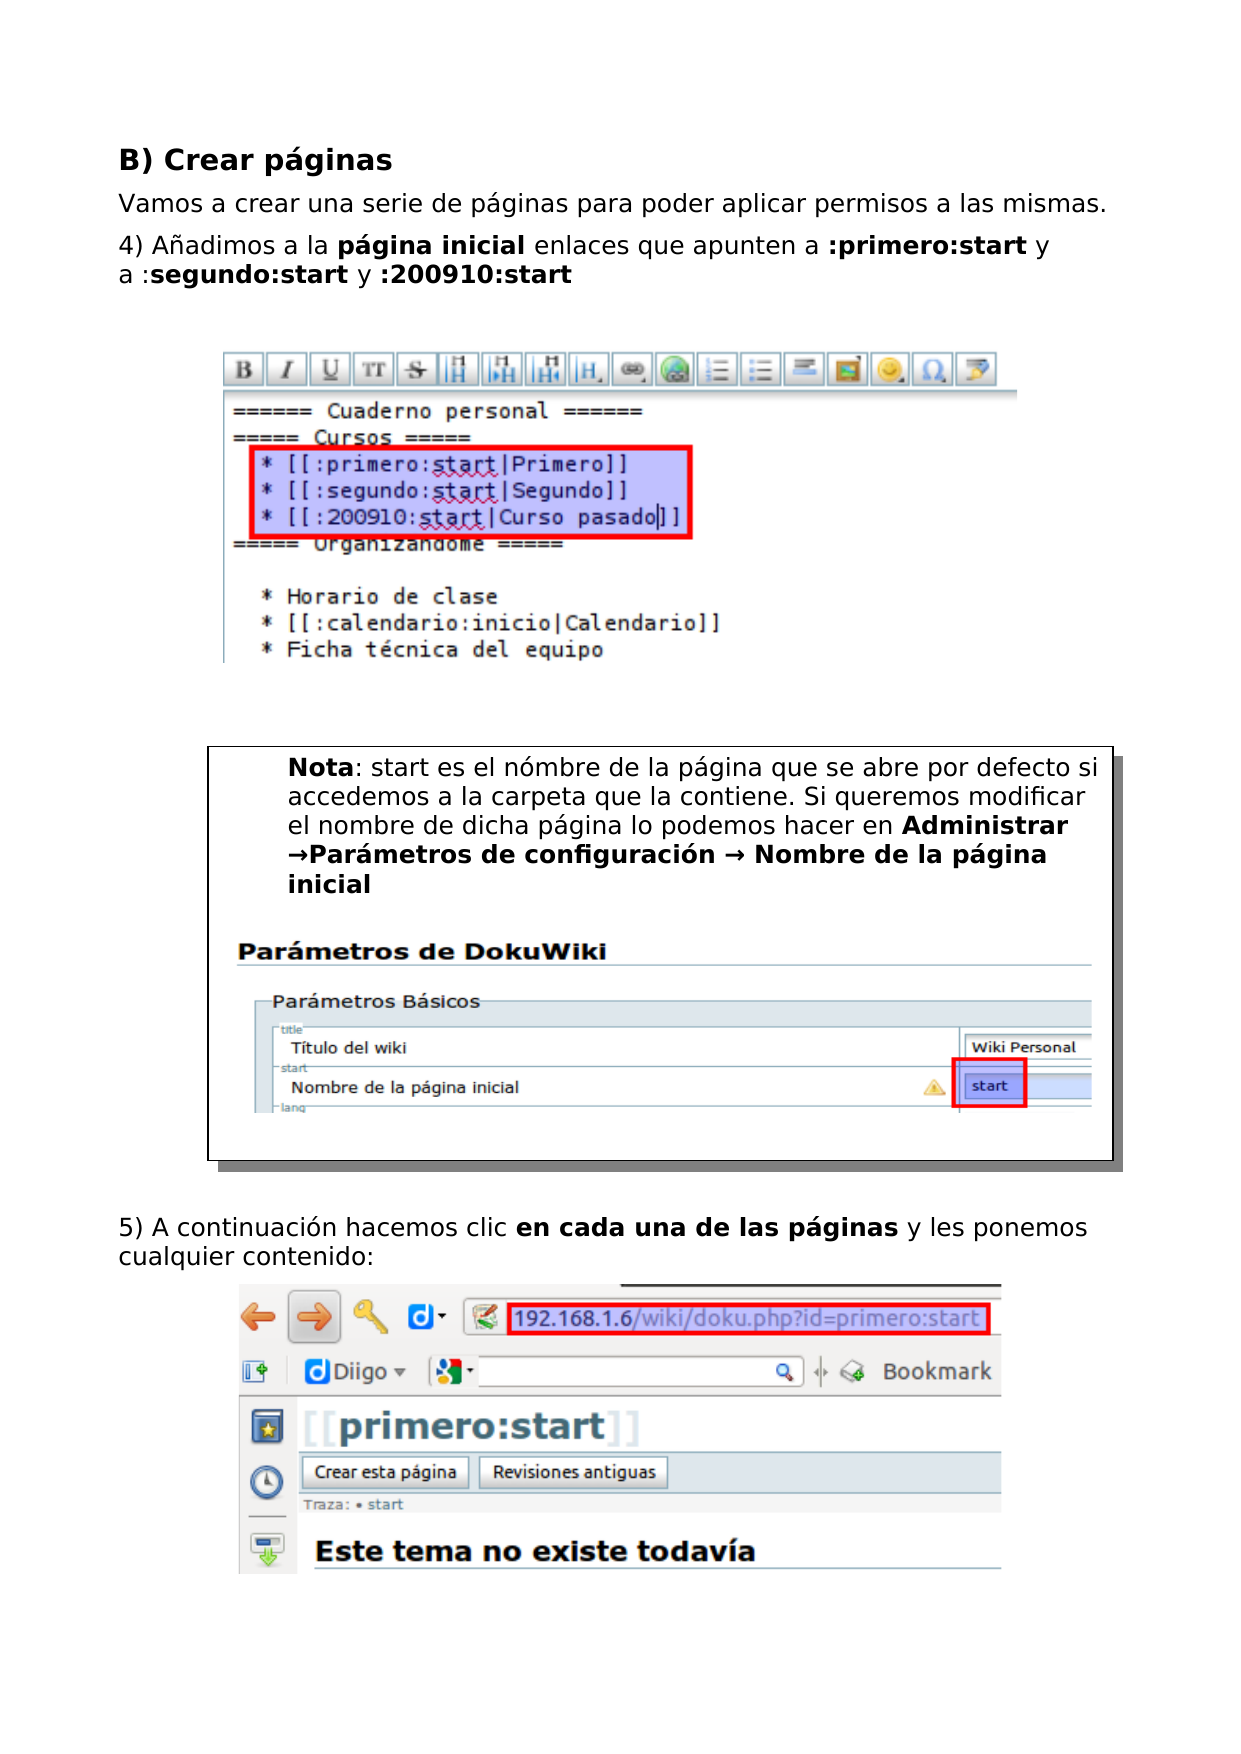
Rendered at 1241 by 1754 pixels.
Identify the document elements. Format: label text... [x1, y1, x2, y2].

picture [238, 1284, 1002, 1574]
text Vamos a crear una serie de páginas para poder aplicar permisos a las mismas. [118, 189, 1122, 219]
picture [223, 343, 1018, 663]
subtitle B) Crear páginas [118, 143, 1122, 177]
table_header Nota: start es el nómbre de la página que se abre por defecto si accedemos a la carpeta que la contiene. Si queremos modificar el nombre de dicha página lo podemos hacer en Administrar →Parámetros de configuración → Nombre de la página inicial [209, 747, 1112, 1159]
text 5) A continuación hacemos clic en cada una de las páginas y les ponemos cualquier contenido: [118, 1213, 1122, 1272]
picture [227, 930, 1092, 1113]
text 4) Añadimos a la página inicial enlaces que apunten a :primero:start y a :segundo:start y :200910:start [118, 231, 1122, 289]
